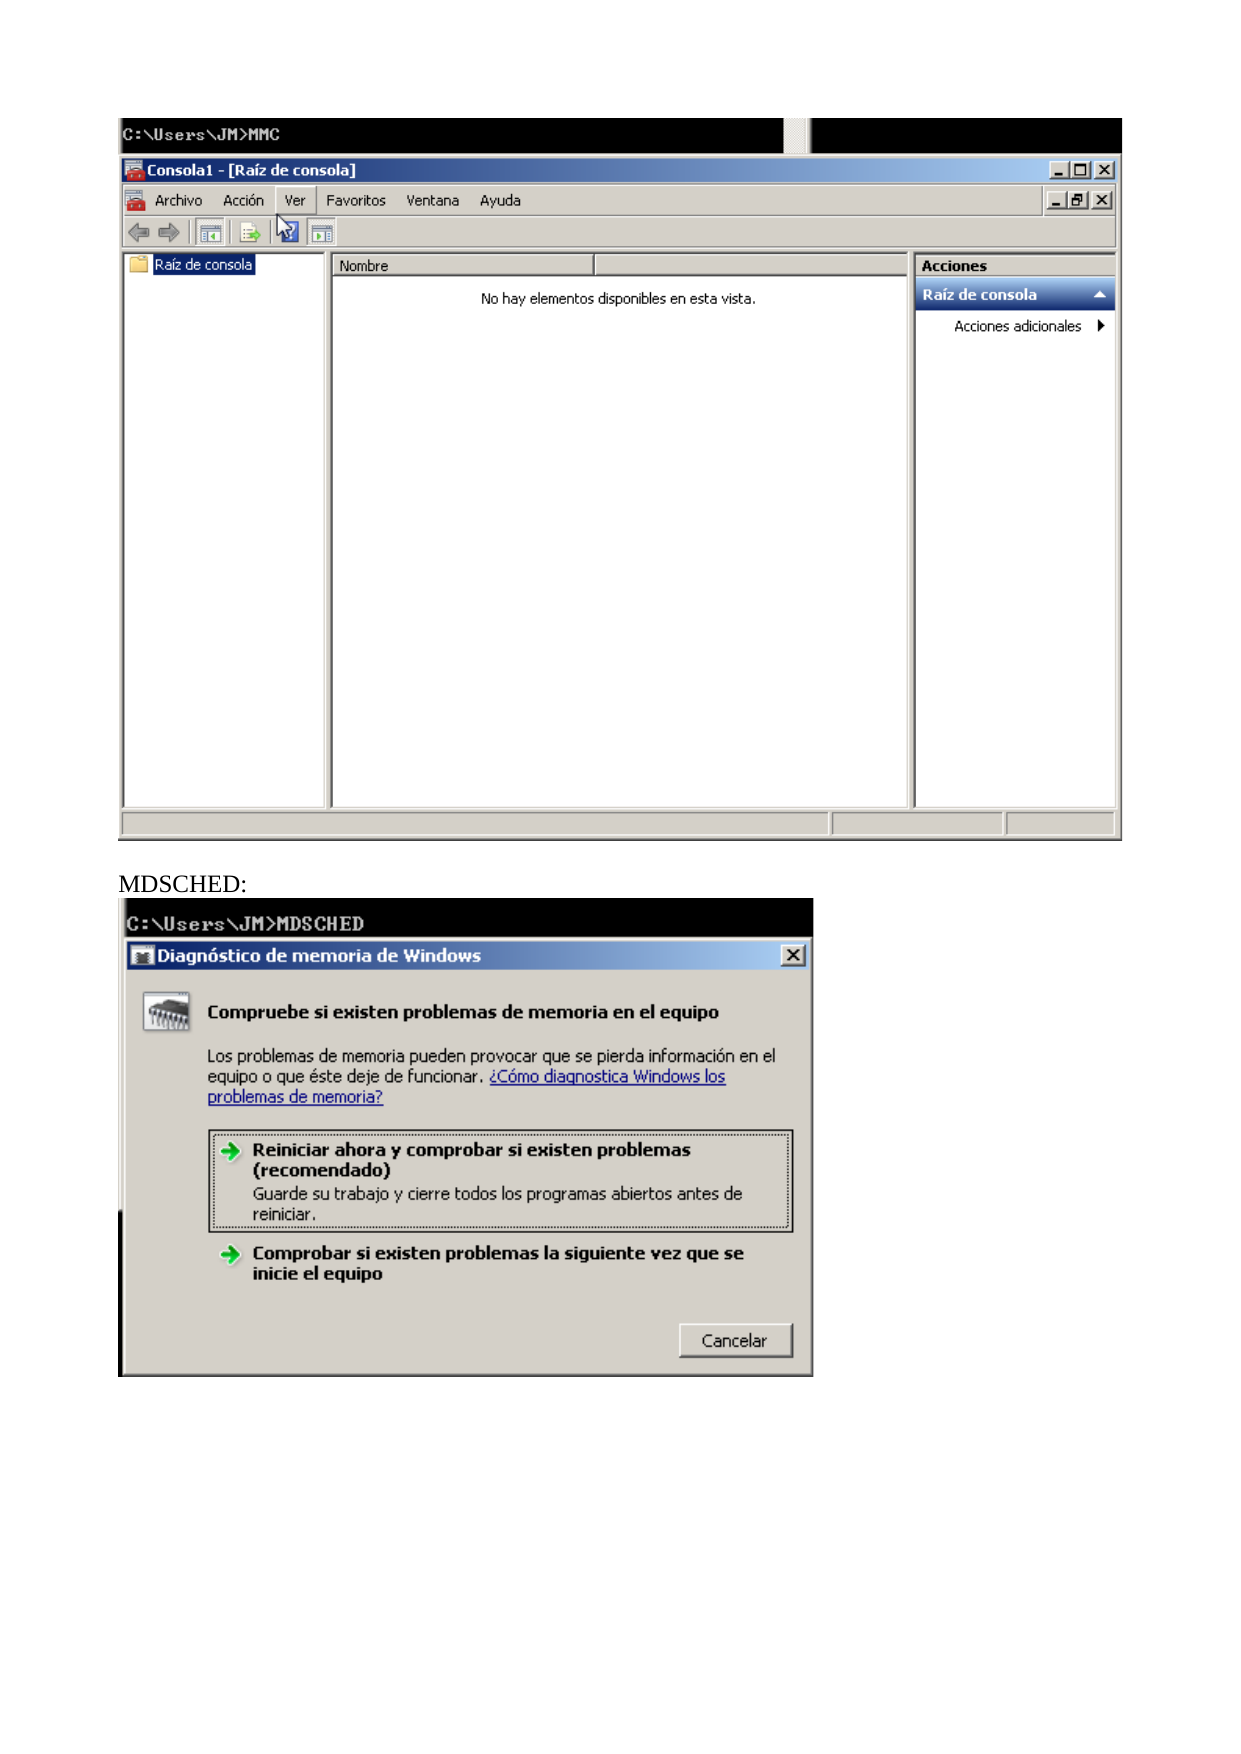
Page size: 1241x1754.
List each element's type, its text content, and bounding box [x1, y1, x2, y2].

text MDSCHED: [118, 869, 1122, 898]
